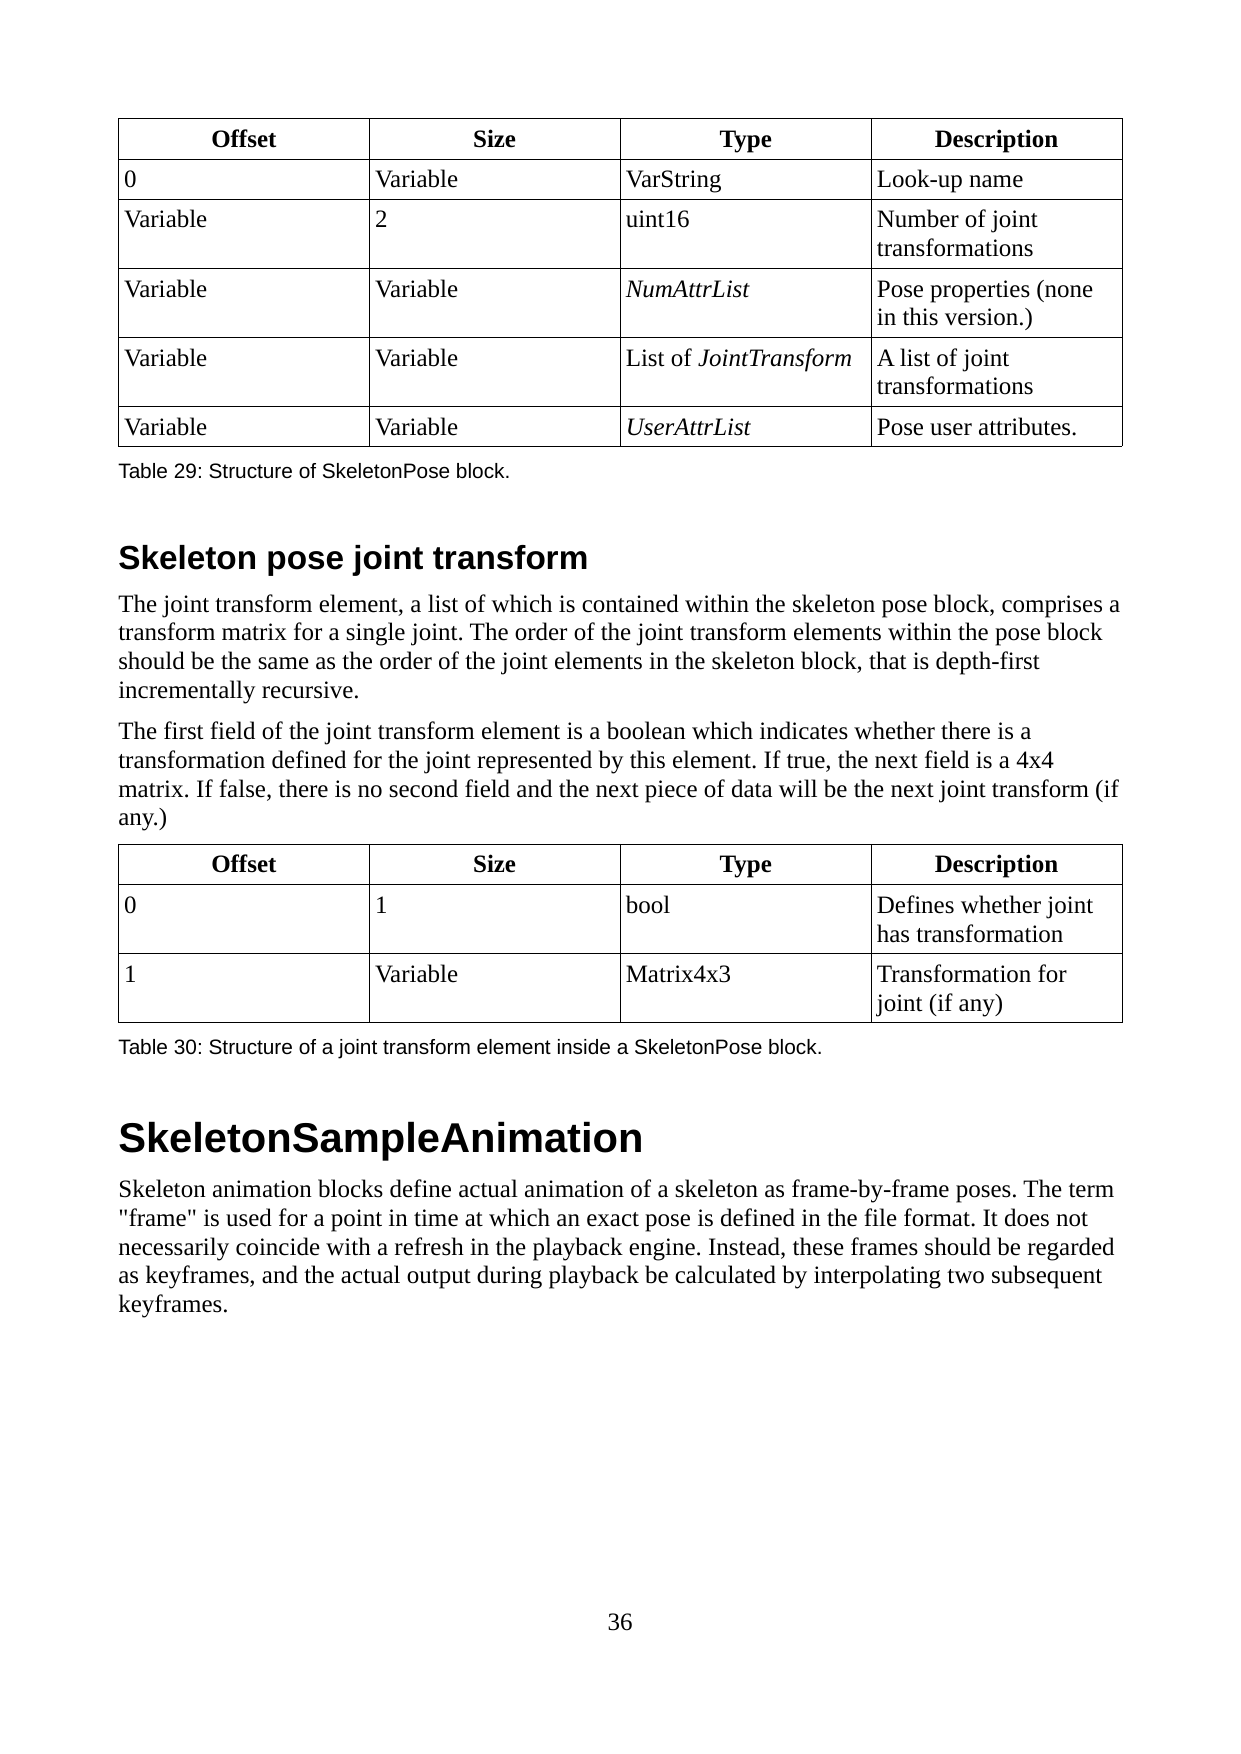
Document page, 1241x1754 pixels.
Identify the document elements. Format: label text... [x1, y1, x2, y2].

table_header Size [370, 845, 620, 884]
table_cell Defines whether joint has transformation [872, 885, 1122, 953]
table_header Offset [119, 845, 369, 884]
table_cell Variable [119, 407, 369, 446]
table_cell Variable [370, 269, 620, 337]
table_header Description [872, 119, 1122, 158]
table_header Type [621, 119, 871, 158]
table_cell Variable [370, 407, 620, 446]
table_cell VarString [621, 160, 871, 199]
table_cell Matrix4x3 [621, 954, 871, 1022]
table_header Size [370, 119, 620, 158]
subtitle Skeleton pose joint transform [118, 538, 1122, 576]
table_cell bool [621, 885, 871, 953]
subtitle SkeletonSampleAnimation [118, 1114, 1122, 1162]
table_cell Variable [119, 338, 369, 406]
table_cell 2 [370, 200, 620, 268]
text Skeleton animation blocks define actual animation of a skeleton as frame-by-frame poses. The term "frame" is used for a point in time at which an exact pose is defined in the file format. It does not necessarily coincide with a refresh in the playback engine. Instead, these frames should be regarded as keyframes, and the actual output during playback be calculated by interpolating two subsequent keyframes. [118, 1174, 1122, 1318]
text The joint transform element, a list of which is contained within the skeleton pose block, comprises a transform matrix for a single joint. The order of the joint transform elements within the pose block should be the same as the order of the joint elements in the skeleton block, that is depth-first incrementally recursive. [118, 589, 1122, 704]
table_cell uint16 [621, 200, 871, 268]
table_cell Variable [119, 269, 369, 337]
table_cell List of JointTransform [621, 338, 871, 406]
table_cell Pose user attributes. [872, 407, 1122, 446]
table_cell 1 [119, 954, 369, 1022]
table_header Offset [119, 119, 369, 158]
table_cell Look-up name [872, 160, 1122, 199]
table_cell Number of joint transformations [872, 200, 1122, 268]
text Table 29: Structure of SkeletonPose block. [118, 459, 1122, 483]
table_cell Variable [119, 200, 369, 268]
text The first field of the joint transform element is a boolean which indicates whether there is a transformation defined for the joint represented by this element. If true, the next field is a 4x4 matrix. If false, there is no second field and the next piece of data will be the next joint transform (if any.) [118, 716, 1122, 831]
table_cell 1 [370, 885, 620, 953]
table_cell UserAttrList [621, 407, 871, 446]
text Table 30: Structure of a joint transform element inside a SkeletonPose block. [118, 1035, 1122, 1059]
table_cell A list of joint transformations [872, 338, 1122, 406]
table_cell NumAttrList [621, 269, 871, 337]
table_cell Variable [370, 338, 620, 406]
table_cell Pose properties (none in this version.) [872, 269, 1122, 337]
table_header Type [621, 845, 871, 884]
table_header Description [872, 845, 1122, 884]
table_cell 0 [119, 885, 369, 953]
table_cell Variable [370, 160, 620, 199]
table_cell 0 [119, 160, 369, 199]
table_cell Transformation for joint (if any) [872, 954, 1122, 1022]
table_cell Variable [370, 954, 620, 1022]
